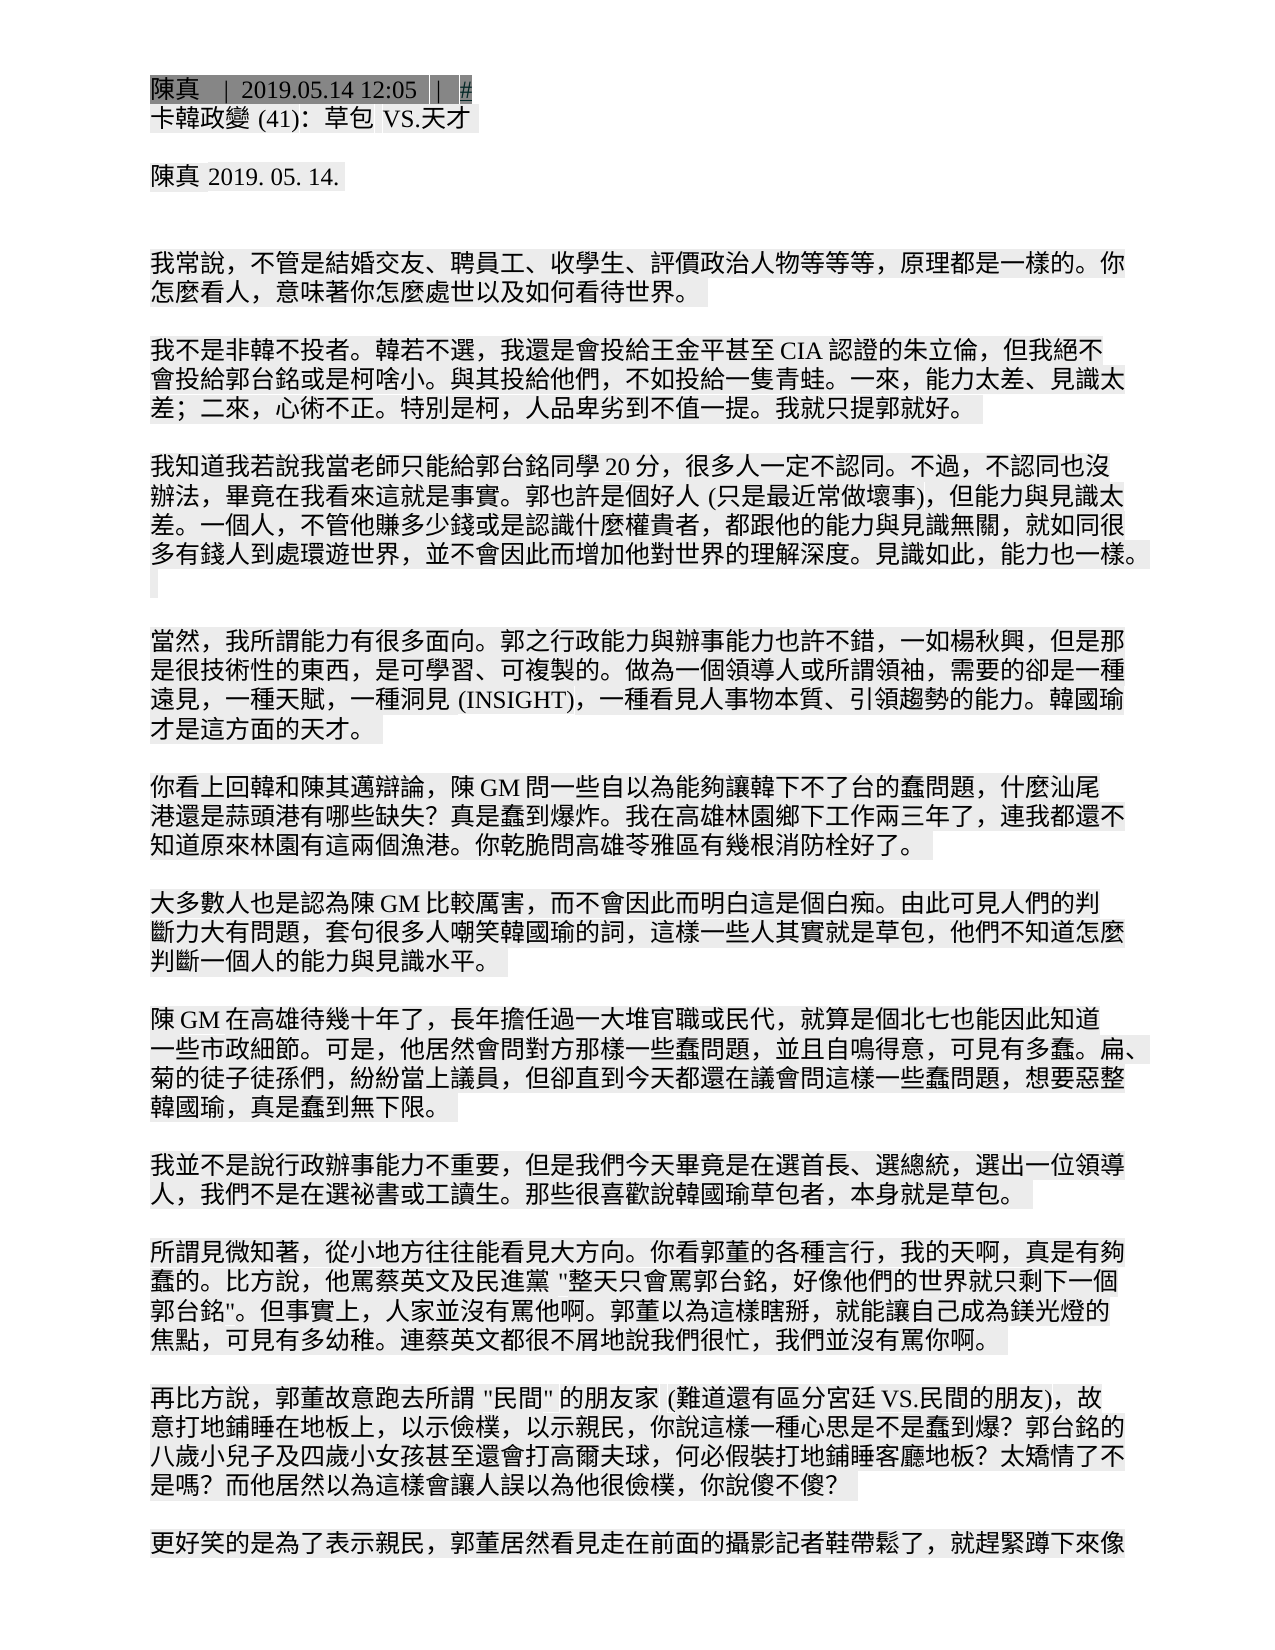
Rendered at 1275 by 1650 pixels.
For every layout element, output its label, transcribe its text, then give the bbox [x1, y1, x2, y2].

text 卡韓政變 (41)：草包 VS.天才 陳真 2019. 05. 14. 我常說，不管是結婚交友、聘員工、收學生、評價政治人物等等等，原理都是一樣的。你怎麼看人，意味著你怎麼處世以及如何看待世界。 我不是非韓不投者。韓若不選，我還是會投給王金平甚至CIA認證的朱立倫，但我絕不會投給郭台銘或是柯啥小。與其投給他們，不如投給一隻青蛙。一來，能力太差、見識太差；二來，心術不正。特別是柯，人品卑劣到不值一提。我就只提郭就好。 我知道我若說我當老師只能給郭台銘同學20分，很多人一定不認同。不過，不認同也沒辦法，畢竟在我看來這就是事實。郭也許是個好人 (只是最近常做壞事)，但能力與見識太差。一個人，不管他賺多少錢或是認識什麼權貴者，都跟他的能力與見識無關，就如同很多有錢人到處環遊世界，並不會因此而增加他對世界的理解深度。見識如此，能力也一樣。 當然，我所謂能力有很多面向。郭之行政能力與辦事能力也許不錯，一如楊秋興，但是那是很技術性的東西，是可學習、可複製的。做為一個領導人或所謂領袖，需要的卻是一種遠見，一種天賦，一種洞見 (INSIGHT)，一種看見人事物本質、引領趨勢的能力。韓國瑜才是這方面的天才。 你看上回韓和陳其邁辯論，陳GM問一些自以為能夠讓韓下不了台的蠢問題，什麼汕尾港還是蒜頭港有哪些缺失？真是蠢到爆炸。我在高雄林園鄉下工作兩三年了，連我都還不知道原來林園有這兩個漁港。你乾脆問高雄苓雅區有幾根消防栓好了。 大多數人也是認為陳GM比較厲害，而不會因此而明白這是個白痴。由此可見人們的判斷力大有問題，套句很多人嘲笑韓國瑜的詞，這樣一些人其實就是草包，他們不知道怎麼判斷一個人的能力與見識水平。 陳GM在高雄待幾十年了，長年擔任過一大堆官職或民代，就算是個北七也能因此知道一些市政細節。可是，他居然會問對方那樣一些蠢問題，並且自鳴得意，可見有多蠢。扁、菊的徒子徒孫們，紛紛當上議員，但卻直到今天都還在議會問這樣一些蠢問題，想要惡整韓國瑜，真是蠢到無下限。 我並不是說行政辦事能力不重要，但是我們今天畢竟是在選首長、選總統，選出一位領導人，我們不是在選祕書或工讀生。那些很喜歡說韓國瑜草包者，本身就是草包。 所謂見微知著，從小地方往往能看見大方向。你看郭董的各種言行，我的天啊，真是有夠蠢的。比方說，他罵蔡英文及民進黨 "整天只會罵郭台銘，好像他們的世界就只剩下一個郭台銘"。但事實上，人家並沒有罵他啊。郭董以為這樣瞎掰，就能讓自己成為鎂光燈的焦點，可見有多幼稚。連蔡英文都很不屑地說我們很忙，我們並沒有罵你啊。 再比方說，郭董故意跑去所謂 "民間" 的朋友家 (難道還有區分宮廷VS.民間的朋友)，故意打地鋪睡在地板上，以示儉樸，以示親民，你說這樣一種心思是不是蠢到爆？郭台銘的八歲小兒子及四歲小女孩甚至還會打高爾夫球，何必假裝打地鋪睡客廳地板？太矯情了不是嗎？而他居然以為這樣會讓人誤以為他很儉樸，你說傻不傻？ 更好笑的是為了表示親民，郭董居然看見走在前面的攝影記者鞋帶鬆了，就趕緊蹲下來像個小太監一樣很卑微地蹲在地上主動幫他綁鞋帶。後來面對各方的質疑與嘲笑，他竟然說這是為了保護自己，說是因為他害怕對方鞋帶掉了，萬一重心不穩整個人倒下來，手上攝影機會砸到他。真是很蠢吧，越解釋越蠢。 一個人接二連三幹一些莫名其妙的蠢事，卻以為這樣可以塑造某種親民形象，由此可見其見識、氣度與判斷力之差，給他20分已經算是很同情了。 我並不是要批評郭台銘，畢竟我根本不相信他會當總統。他只有攪局、打韓卡韓的本事，但不可能選得上。我之所以講這些，一樣只是重申幾十年來我不斷敘述的一個美學基本主題：亦即如何看待人事物的能力、見識、品格與價值。 很多導演不會樂器、不會攝影、不會寫作、不會演戲，幾乎什麼技術項目都不會，甚至像伍迪艾倫連使用電腦滑鼠也不會，只會用打字機，但他卻很可能是一流的導演。所謂領袖也一樣。不光是政治上的領袖，同時也包括各種意義上的領袖，道理都是一樣的。 [150, 104, 1125, 1558]
text 陳真 | 2019.05.14 12:05 | # [150, 75, 1125, 104]
